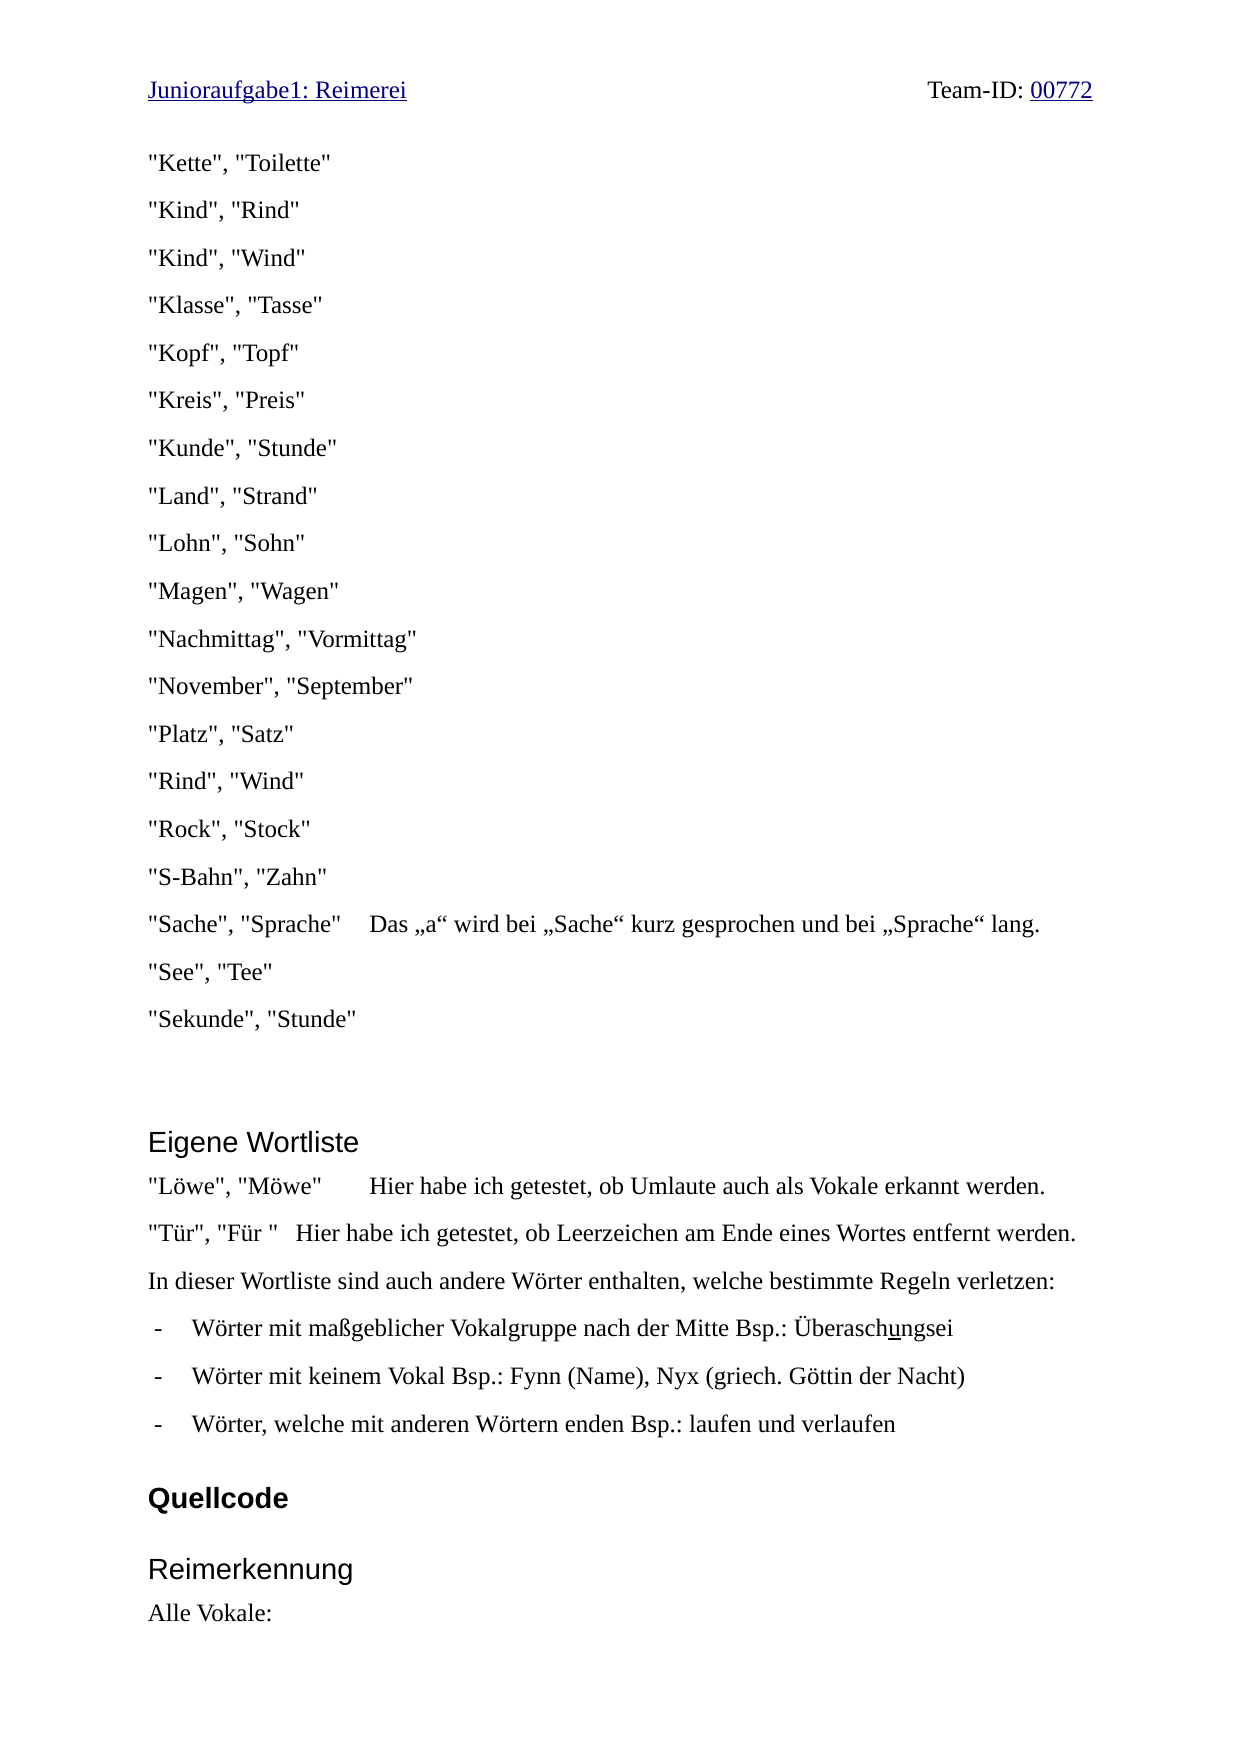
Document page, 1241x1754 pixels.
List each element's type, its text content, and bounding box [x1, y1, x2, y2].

subtitle Reimerkennung [148, 1552, 1093, 1586]
text "Rock", "Stock" [148, 814, 1093, 843]
text "Kopf", "Topf" [148, 338, 1093, 367]
text "Rind", "Wind" [148, 766, 1093, 795]
text "November", "September" [148, 671, 1093, 700]
text "Kind", "Wind" [148, 243, 1093, 272]
text In dieser Wortliste sind auch andere Wörter enthalten, welche bestimmte Regeln verletzen: [148, 1266, 1093, 1295]
text "Kette", "Toilette" [148, 148, 1093, 176]
text "Kreis", "Preis" [148, 386, 1093, 414]
text "Nachmittag", "Vormittag" [148, 624, 1093, 652]
text "See", "Tee" [148, 957, 1093, 986]
text "Klasse", "Tasse" [148, 290, 1093, 319]
text "Land", "Strand" [148, 481, 1093, 509]
text "Platz", "Satz" [148, 719, 1093, 748]
text "Lohn", "Sohn" [148, 528, 1093, 557]
text Alle Vokale: [148, 1598, 1093, 1627]
list Wörter mit maßgeblicher Vokalgruppe nach der Mitte Bsp.: Überaschungsei [154, 1313, 1093, 1342]
text "Tür", "Für " Hier habe ich getestet, ob Leerzeichen am Ende eines Wortes entfernt werden. [148, 1218, 1093, 1247]
list Wörter, welche mit anderen Wörtern enden Bsp.: laufen und verlaufen [154, 1409, 1093, 1437]
text "Sache", "Sprache" Das „a“ wird bei „Sache“ kurz gesprochen und bei „Sprache“ lang. [148, 909, 1093, 938]
text "Löwe", "Möwe" Hier habe ich getestet, ob Umlaute auch als Vokale erkannt werden. [148, 1171, 1093, 1199]
subtitle Quellcode [148, 1481, 1093, 1515]
text "Kunde", "Stunde" [148, 433, 1093, 462]
subtitle Eigene Wortliste [148, 1125, 1093, 1158]
list Wörter mit keinem Vokal Bsp.: Fynn (Name), Nyx (griech. Göttin der Nacht) [154, 1361, 1093, 1390]
text "Kind", "Rind" [148, 195, 1093, 224]
text "Sekunde", "Stunde" [148, 1004, 1093, 1033]
text "S-Bahn", "Zahn" [148, 862, 1093, 890]
text "Magen", "Wagen" [148, 576, 1093, 605]
